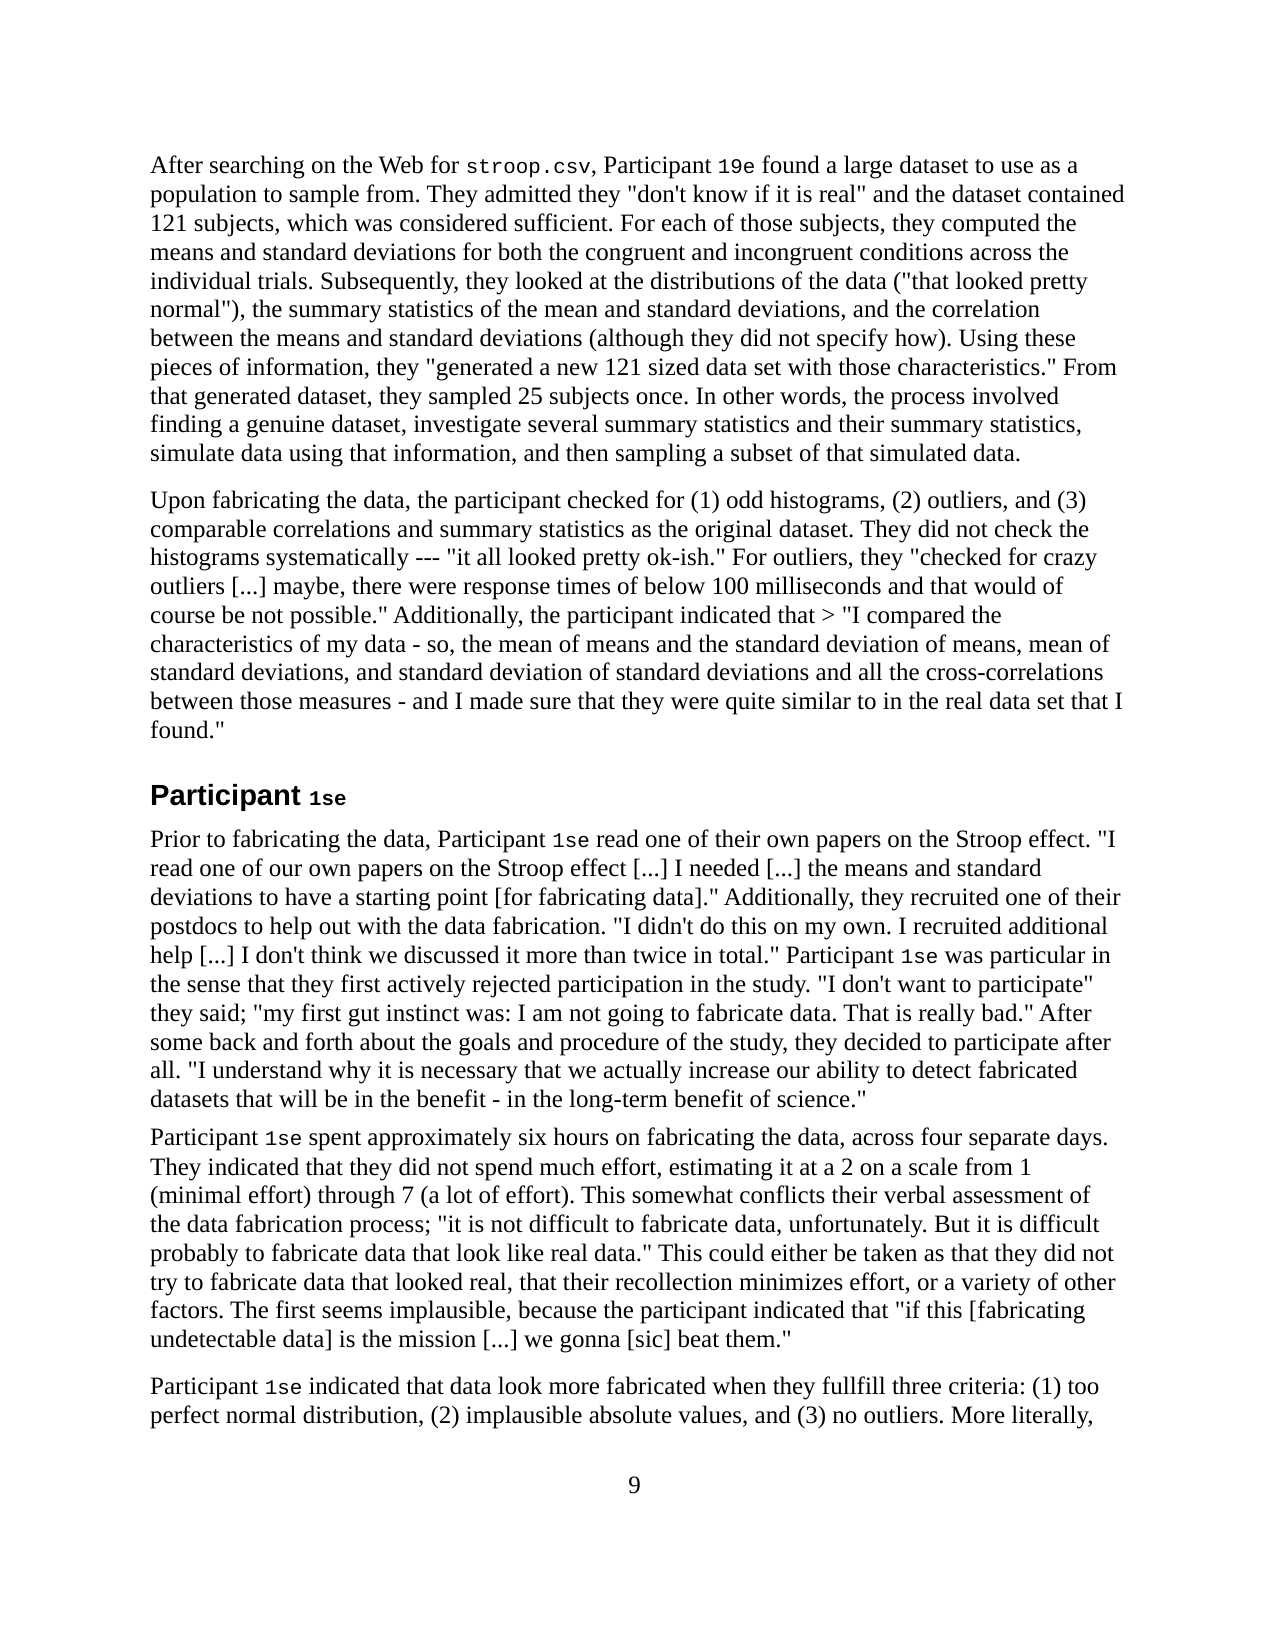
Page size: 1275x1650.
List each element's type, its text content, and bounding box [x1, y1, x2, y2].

text Prior to fabricating the data, Participant 1se read one of their own papers on the Stroop effect. "I read one of our own papers on the Stroop effect [...] I needed [...] the means and standard deviations to have a starting point [for fabricating data]." Additionally, they recruited one of their postdocs to help out with the data fabrication. "I didn't do this on my own. I recruited additional help [...] I don't think we discussed it more than twice in total." Participant 1se was particular in the sense that they first actively rejected participation in the study. "I don't want to participate" they said; "my first gut instinct was: I am not going to fabricate data. That is really bad." After some back and forth about the goals and procedure of the study, they decided to participate after all. "I understand why it is necessary that we actually increase our ability to detect fabricated datasets that will be in the benefit - in the long-term benefit of science." [150, 824, 1125, 1113]
subtitle Participant 1se [150, 778, 1125, 811]
text Participant 1se spent approximately six hours on fabricating the data, across four separate days. They indicated that they did not spend much effort, estimating it at a 2 on a scale from 1 (minimal effort) through 7 (a lot of effort). This somewhat conflicts their verbal assessment of the data fabrication process; "it is not difficult to fabricate data, unfortunately. But it is difficult probably to fabricate data that look like real data." This could either be taken as that they did not try to fabricate data that looked real, that their recollection minimizes effort, or a variety of other factors. The first seems implausible, because the participant indicated that "if this [fabricating undetectable data] is the mission [...] we gonna [sic] beat them." [150, 1122, 1125, 1353]
text Participant 1se indicated that data look more fabricated when they fullfill three criteria: (1) too perfect normal distribution, (2) implausible absolute values, and (3) no outliers. More literally, [150, 1371, 1125, 1429]
text Upon fabricating the data, the participant checked for (1) odd histograms, (2) outliers, and (3) comparable correlations and summary statistics as the original dataset. They did not check the histograms systematically --- "it all looked pretty ok-ish." For outliers, they "checked for crazy outliers [...] maybe, there were response times of below 100 milliseconds and that would of course be not possible." Additionally, the participant indicated that > "I compared the characteristics of my data - so, the mean of means and the standard deviation of means, mean of standard deviations, and standard deviation of standard deviations and all the cross-correlations between those measures - and I made sure that they were quite similar to in the real data set that I found." [150, 485, 1125, 744]
text After searching on the Web for stroop.csv, Participant 19e found a large dataset to use as a population to sample from. They admitted they "don't know if it is real" and the dataset contained 121 subjects, which was considered sufficient. For each of those subjects, they computed the means and standard deviations for both the congruent and incongruent conditions across the individual trials. Subsequently, they looked at the distributions of the data ("that looked pretty normal"), the summary statistics of the mean and standard deviations, and the correlation between the means and standard deviations (although they did not specify how). Using these pieces of information, they "generated a new 121 sized data set with those characteristics." From that generated dataset, they sampled 25 subjects once. In other words, the process involved finding a genuine dataset, investigate several summary statistics and their summary statistics, simulate data using that information, and then sampling a subset of that simulated data. [150, 150, 1125, 467]
